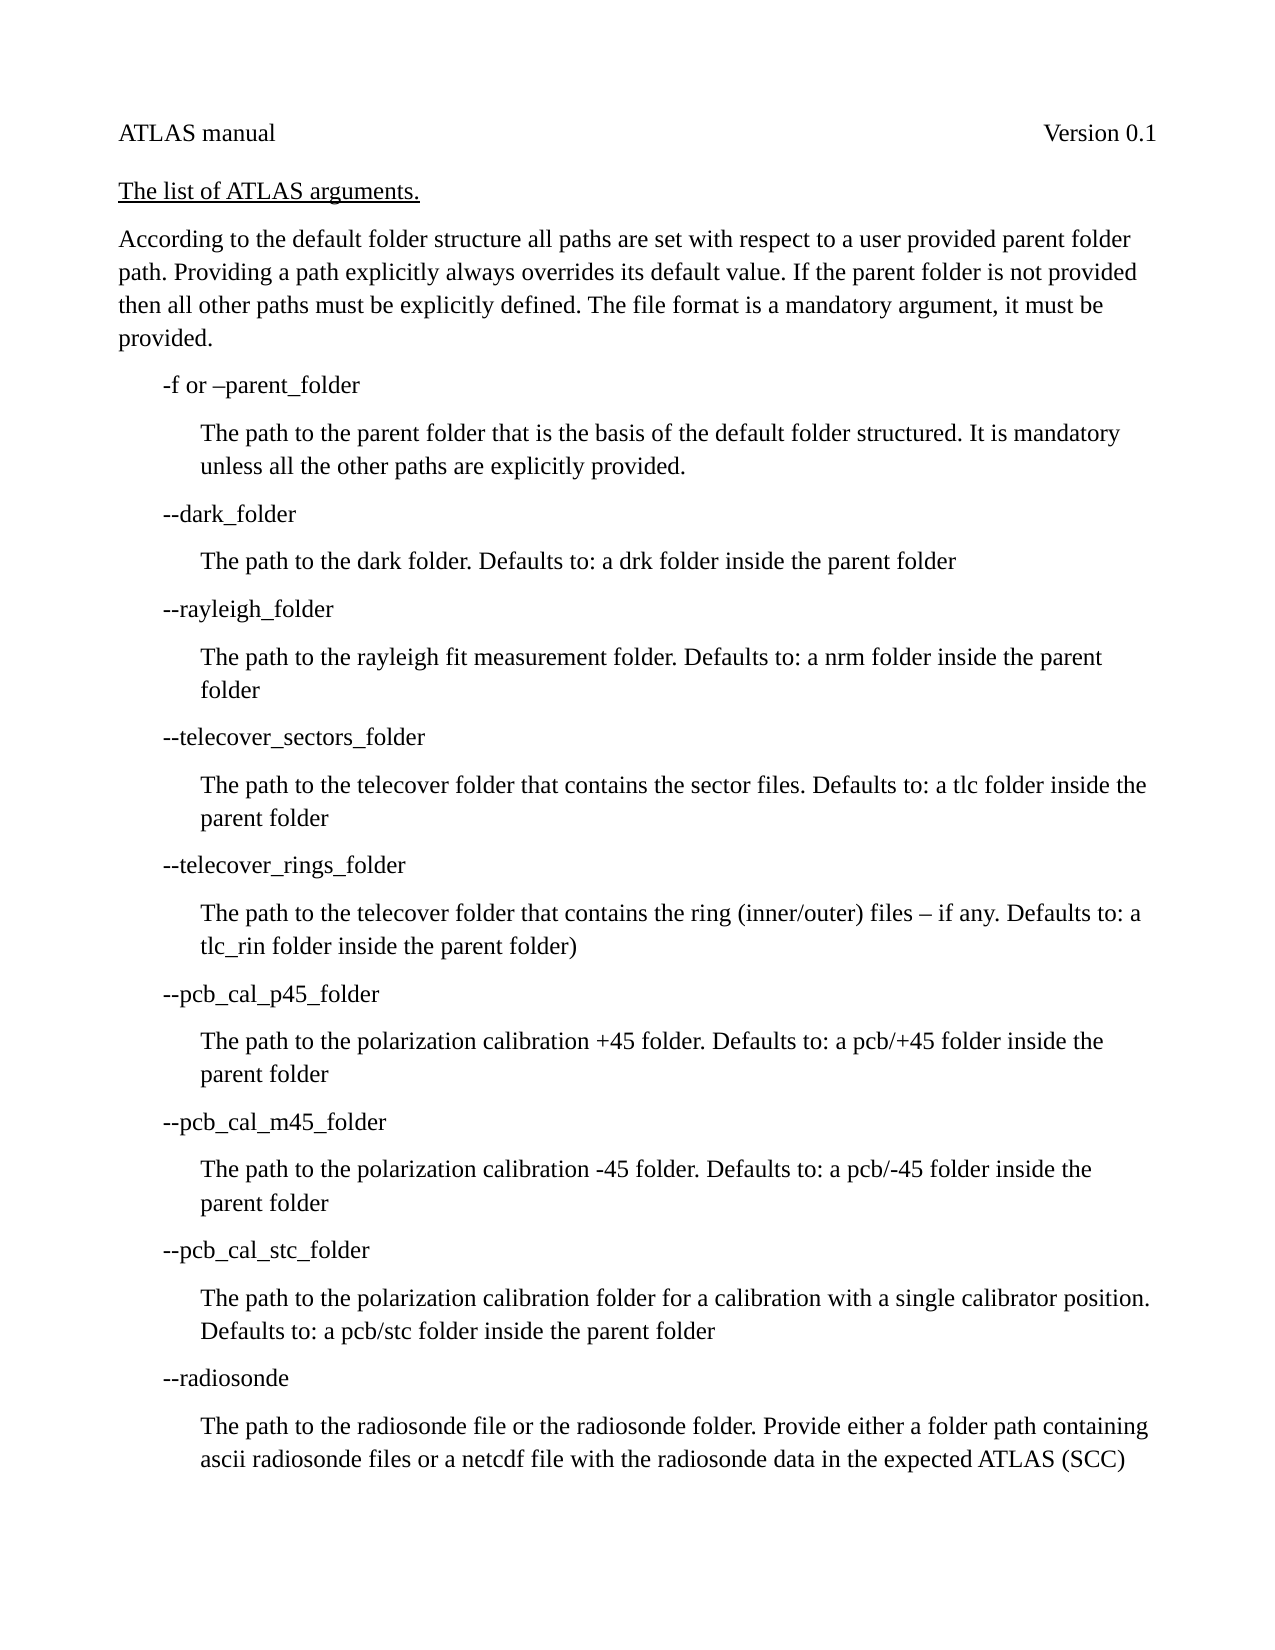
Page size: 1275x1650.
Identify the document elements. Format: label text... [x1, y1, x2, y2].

list --pcb_cal_m45_folder [125, 1107, 1157, 1136]
list The path to the telecover folder that contains the ring (inner/outer) files – if any. Defaults to: a tlc_rin folder inside the parent folder) [163, 898, 1157, 960]
text The list of ATLAS arguments. [118, 176, 1157, 205]
list The path to the dark folder. Defaults to: a drk folder inside the parent folder [163, 546, 1157, 575]
list The path to the telecover folder that contains the sector files. Defaults to: a tlc folder inside the parent folder [163, 770, 1157, 832]
list --telecover_rings_folder [125, 851, 1157, 879]
list --pcb_cal_p45_folder [125, 979, 1157, 1007]
list The path to the parent folder that is the basis of the default folder structured. It is mandatory unless all the other paths are explicitly provided. [163, 418, 1157, 480]
list --telecover_sectors_folder [125, 722, 1157, 751]
list The path to the polarization calibration +45 folder. Defaults to: a pcb/+45 folder inside the parent folder [163, 1026, 1157, 1088]
text According to the default folder structure all paths are set with respect to a user provided parent folder path. Providing a path explicitly always overrides its default value. If the parent folder is not provided then all other paths must be explicitly defined. The file format is a mandatory argument, it must be provided. [118, 224, 1157, 352]
list The path to the polarization calibration -45 folder. Defaults to: a pcb/-45 folder inside the parent folder [163, 1154, 1157, 1216]
list --rayleigh_folder [125, 594, 1157, 623]
list --radiosonde [125, 1363, 1157, 1392]
list --dark_folder [125, 499, 1157, 528]
list The path to the rayleigh fit measurement folder. Defaults to: a nrm folder inside the parent folder [163, 642, 1157, 703]
list The path to the radiosonde file or the radiosonde folder. Provide either a folder path containing ascii radiosonde files or a netcdf file with the radiosonde data in the expected ATLAS (SCC) [163, 1411, 1157, 1473]
list --pcb_cal_stc_folder [125, 1235, 1157, 1264]
list -f or –parent_folder [125, 371, 1157, 399]
list The path to the polarization calibration folder for a calibration with a single calibrator position. Defaults to: a pcb/stc folder inside the parent folder [163, 1283, 1157, 1344]
